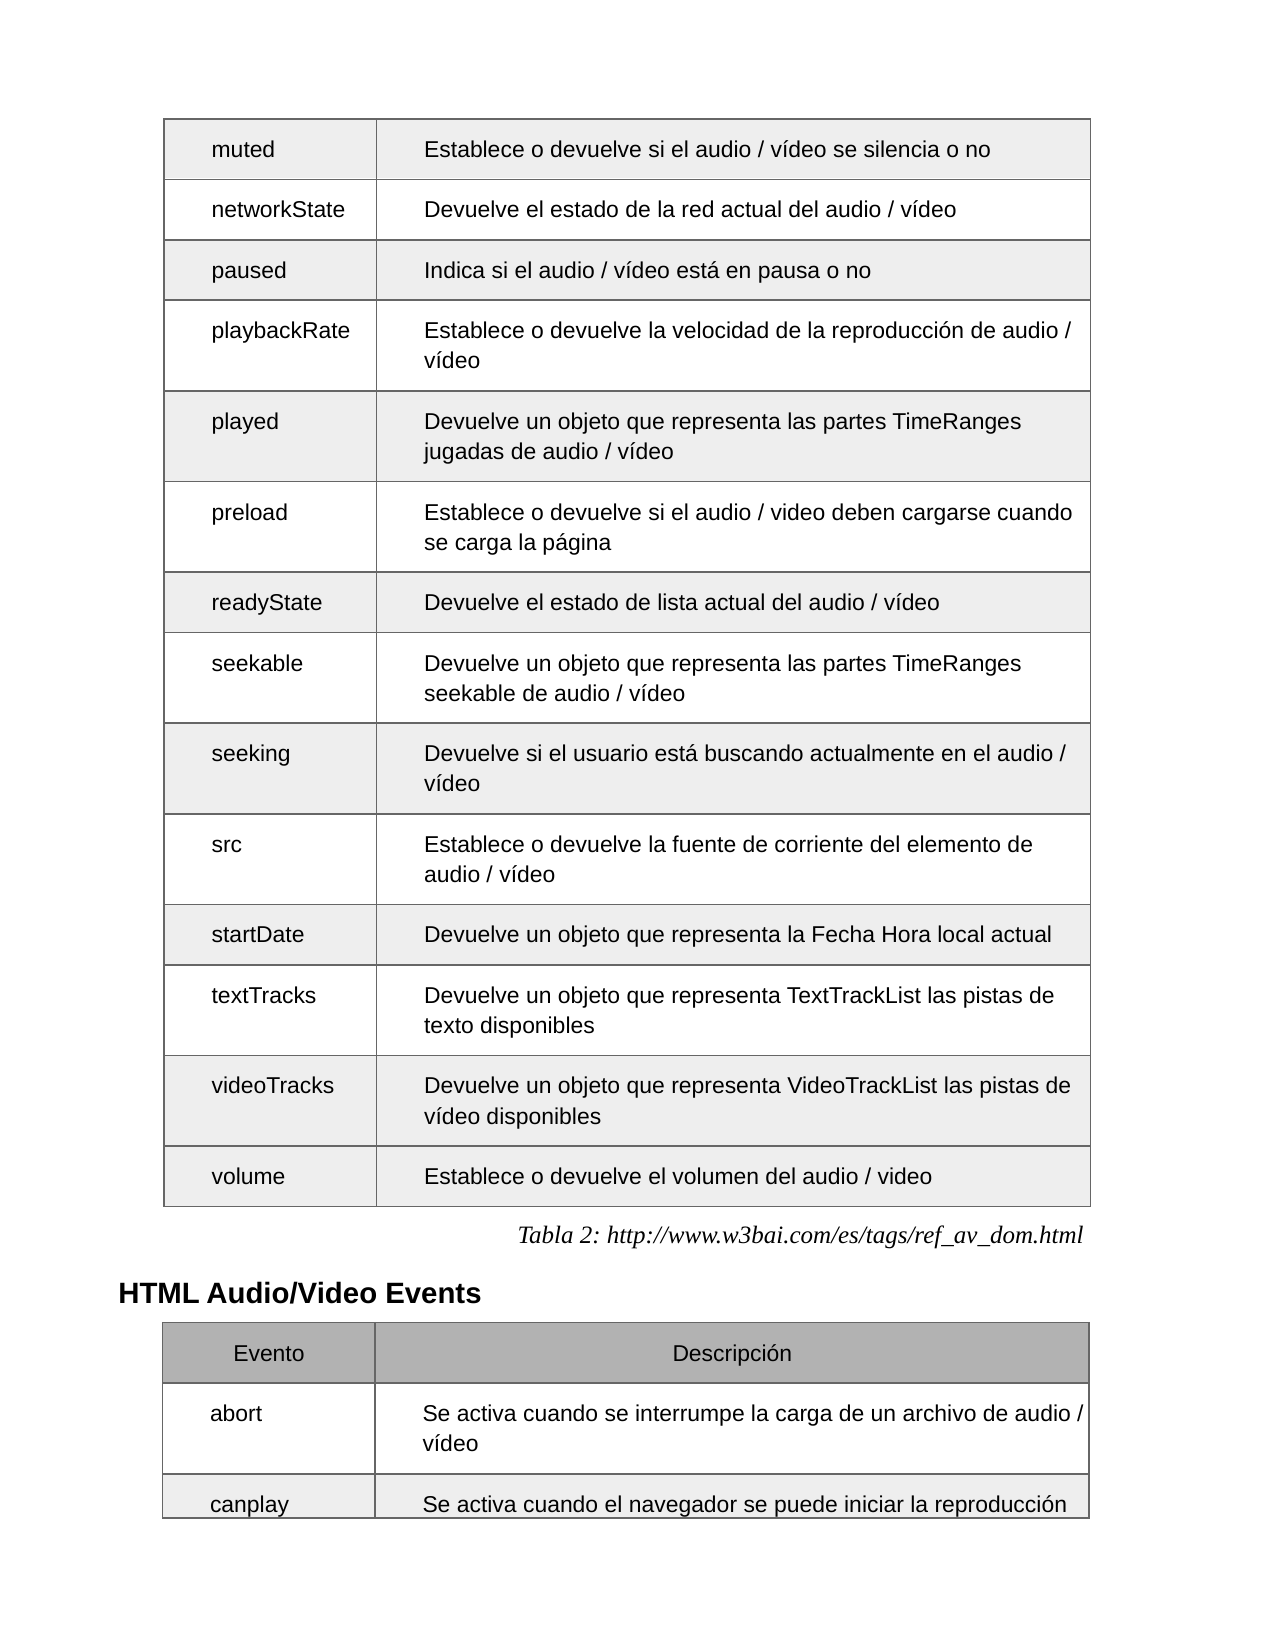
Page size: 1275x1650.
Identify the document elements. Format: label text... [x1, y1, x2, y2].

table_cell Devuelve un objeto que representa TextTrackList las pistas de texto disponibles [377, 966, 1090, 1054]
table_cell networkState [165, 180, 376, 239]
table_cell seeking [165, 724, 376, 813]
table_cell Devuelve un objeto que representa las partes TimeRanges jugadas de audio / vídeo [377, 392, 1090, 481]
table_cell videoTracks [165, 1056, 376, 1145]
table_cell Se activa cuando se interrumpe la carga de un archivo de audio / vídeo [376, 1384, 1088, 1473]
table_cell volume [165, 1147, 376, 1206]
table_cell paused [165, 241, 376, 299]
table_header Evento [163, 1323, 374, 1382]
table_cell Establece o devuelve si el audio / video deben cargarse cuando se carga la página [377, 482, 1090, 571]
table_cell textTracks [165, 966, 376, 1054]
subtitle HTML Audio/Video Events [118, 1276, 1157, 1309]
table_cell Establece o devuelve la fuente de corriente del elemento de audio / vídeo [377, 815, 1090, 903]
table_cell startDate [165, 905, 376, 964]
table_cell Se activa cuando el navegador se puede iniciar la reproducción [376, 1475, 1088, 1517]
table_cell abort [163, 1384, 374, 1473]
text Tabla 2: http://www.w3bai.com/es/tags/ref_av_dom.html [118, 1220, 1086, 1248]
table_cell Devuelve el estado de lista actual del audio / vídeo [377, 573, 1090, 632]
table_cell played [165, 392, 376, 481]
table_cell muted [165, 120, 376, 178]
table_cell Devuelve un objeto que representa las partes TimeRanges seekable de audio / vídeo [377, 633, 1090, 722]
table_cell src [165, 815, 376, 903]
table_cell Devuelve un objeto que representa la Fecha Hora local actual [377, 905, 1090, 964]
table_cell Devuelve el estado de la red actual del audio / vídeo [377, 180, 1090, 239]
table_cell Devuelve si el usuario está buscando actualmente en el audio / vídeo [377, 724, 1090, 813]
table_cell Devuelve un objeto que representa VideoTrackList las pistas de vídeo disponibles [377, 1056, 1090, 1145]
table_cell readyState [165, 573, 376, 632]
table_cell preload [165, 482, 376, 571]
table_header Descripción [376, 1323, 1088, 1382]
table_cell seekable [165, 633, 376, 722]
table_cell Indica si el audio / vídeo está en pausa o no [377, 241, 1090, 299]
table_cell playbackRate [165, 301, 376, 390]
table_cell Establece o devuelve si el audio / vídeo se silencia o no [377, 120, 1090, 178]
table_cell Establece o devuelve la velocidad de la reproducción de audio / vídeo [377, 301, 1090, 390]
table_cell Establece o devuelve el volumen del audio / video [377, 1147, 1090, 1206]
table_cell canplay [163, 1475, 374, 1517]
